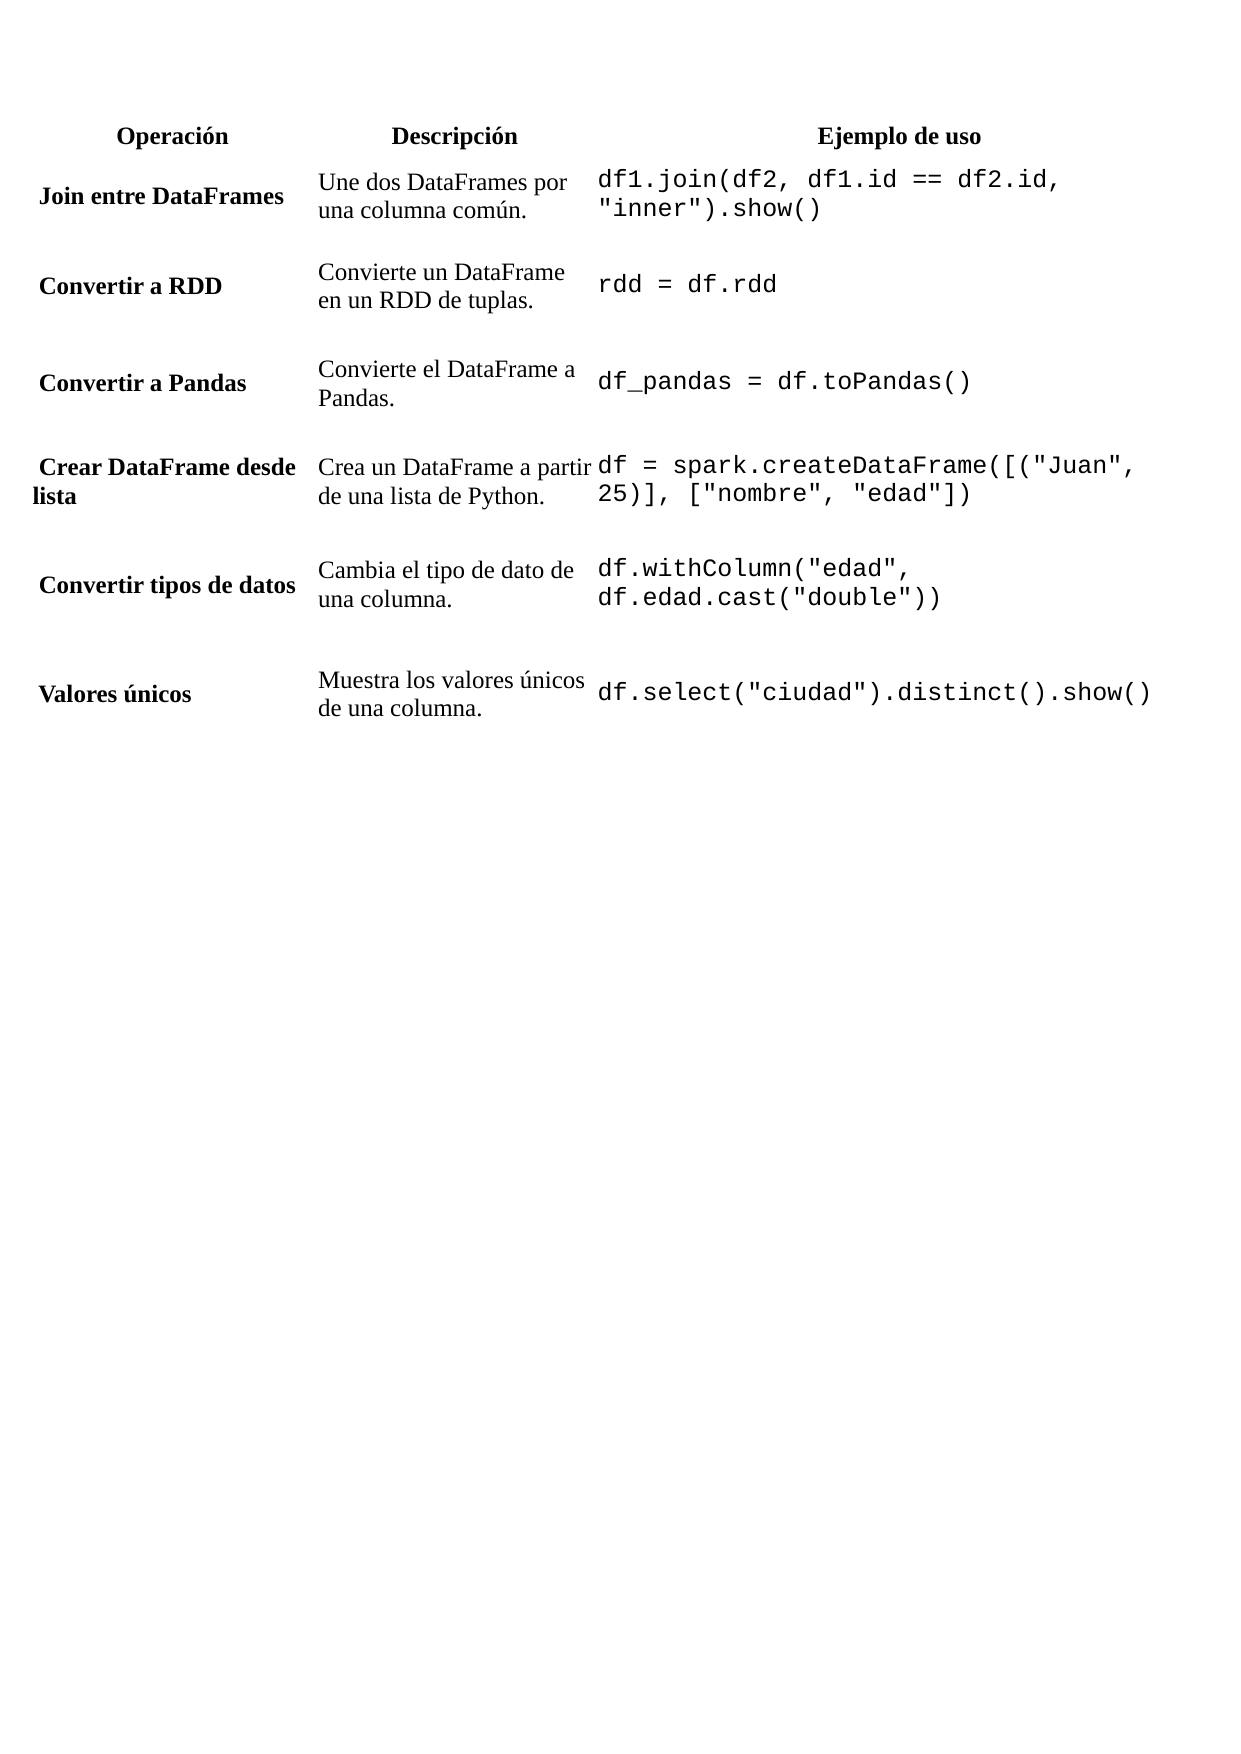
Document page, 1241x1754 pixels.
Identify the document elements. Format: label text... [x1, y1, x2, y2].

table_cell Convertir a RDD [29, 238, 315, 333]
table_cell Convertir a Pandas [29, 333, 315, 433]
table_cell Join entre DataFrames [29, 153, 315, 238]
table_header Descripción [315, 118, 594, 153]
table_cell Convierte el DataFrame a Pandas. [315, 333, 594, 433]
table_cell df.withColumn("edad", df.edad.cast("double")) [594, 529, 1204, 640]
table_cell Crear DataFrame desde lista [29, 433, 315, 529]
table_cell df_pandas = df.toPandas() [594, 333, 1204, 433]
table_cell Convertir tipos de datos [29, 529, 315, 640]
table_header Operación [29, 118, 315, 153]
table_cell Une dos DataFrames por una columna común. [315, 153, 594, 238]
table_cell df1.join(df2, df1.id == df2.id, "inner").show() [594, 153, 1204, 238]
table_cell rdd = df.rdd [594, 238, 1204, 333]
table_cell df.select("ciudad").distinct().show() [594, 640, 1204, 747]
table_cell Convierte un DataFrame en un RDD de tuplas. [315, 238, 594, 333]
table_cell df = spark.createDataFrame([("Juan", 25)], ["nombre", "edad"]) [594, 433, 1204, 529]
table_header Ejemplo de uso [594, 118, 1204, 153]
table_cell Cambia el tipo de dato de una columna. [315, 529, 594, 640]
table_cell Crea un DataFrame a partir de una lista de Python. [315, 433, 594, 529]
table_cell Valores únicos [29, 640, 315, 747]
table_cell Muestra los valores únicos de una columna. [315, 640, 594, 747]
